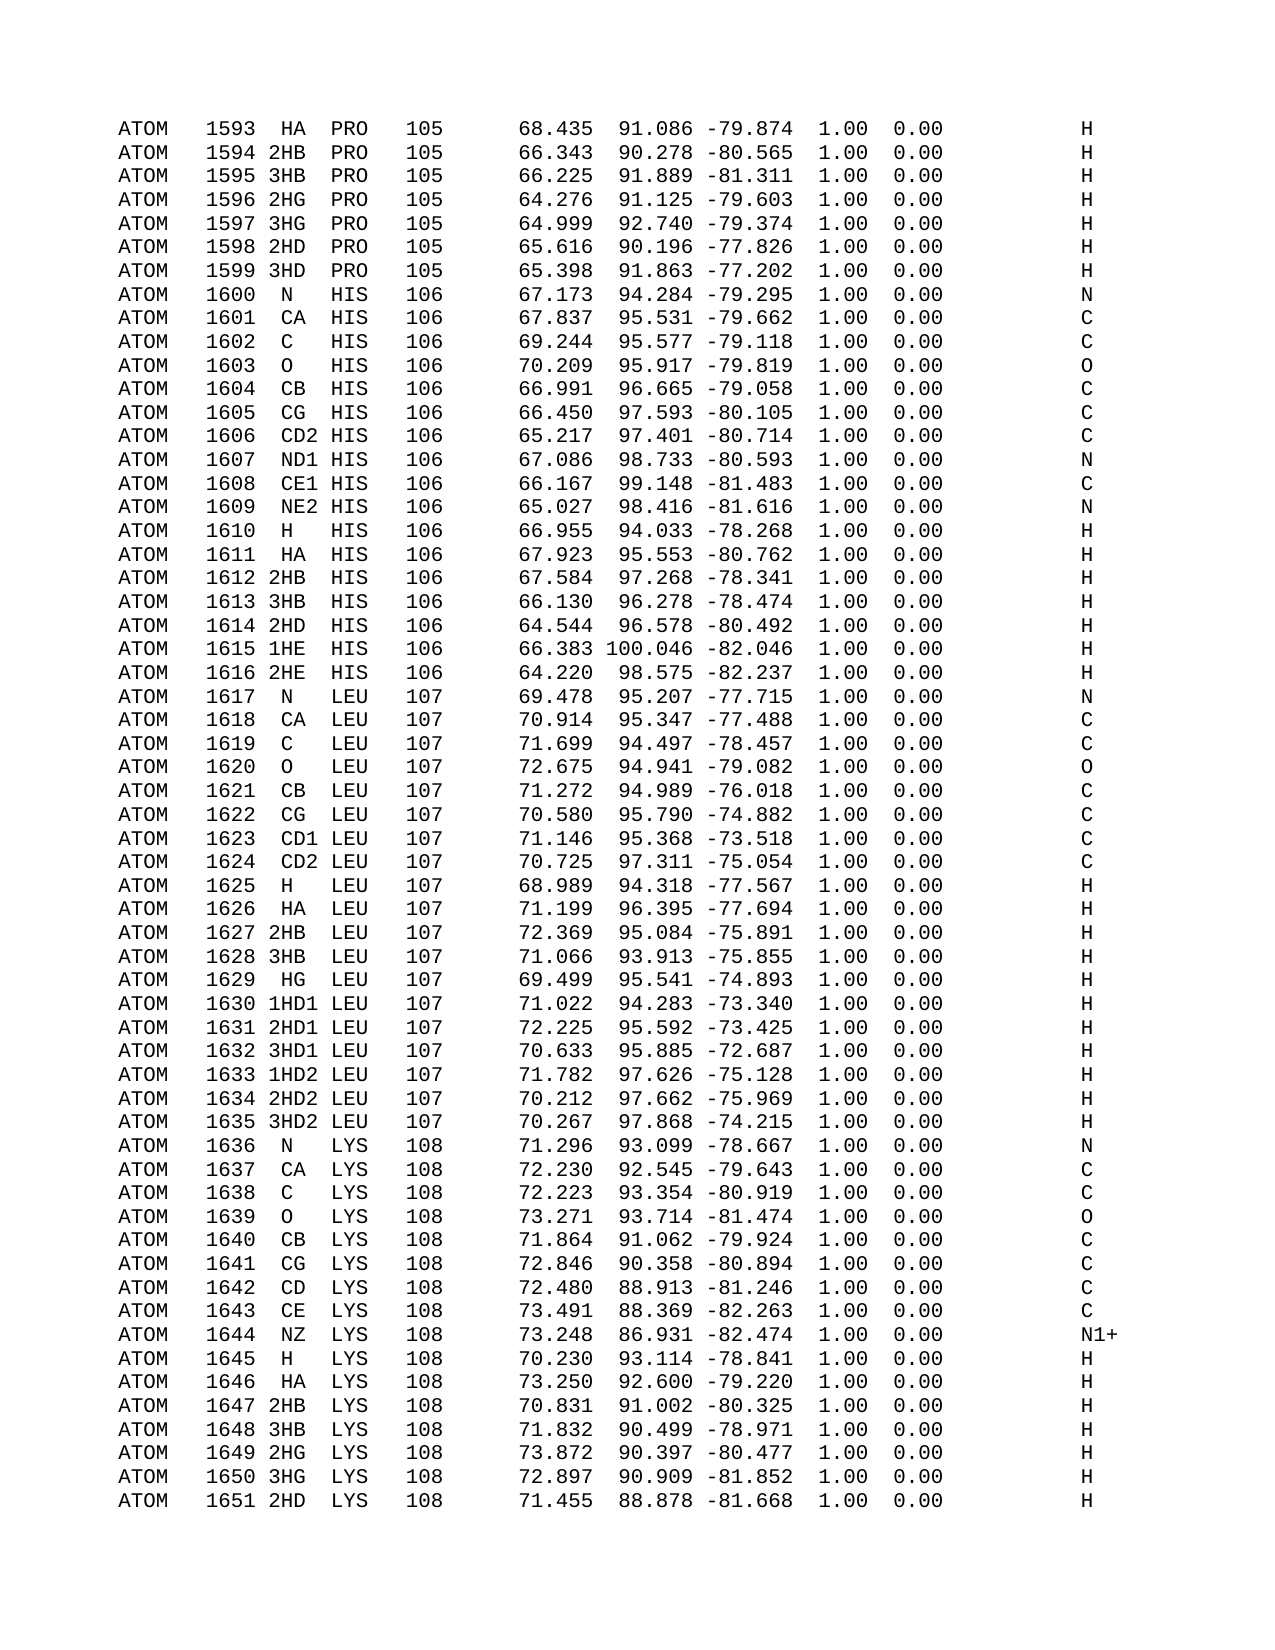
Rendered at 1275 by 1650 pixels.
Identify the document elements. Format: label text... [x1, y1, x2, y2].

text ATOM 1624 CD2 LEU 107 70.725 97.311 -75.054 1.00 0.00 C [118, 851, 1157, 875]
text ATOM 1639 O LYS 108 73.271 93.714 -81.474 1.00 0.00 O [118, 1206, 1157, 1229]
text ATOM 1646 HA LYS 108 73.250 92.600 -79.220 1.00 0.00 H [118, 1371, 1157, 1395]
text ATOM 1636 N LYS 108 71.296 93.099 -78.667 1.00 0.00 N [118, 1135, 1157, 1158]
text ATOM 1618 CA LEU 107 70.914 95.347 -77.488 1.00 0.00 C [118, 709, 1157, 733]
text ATOM 1621 CB LEU 107 71.272 94.989 -76.018 1.00 0.00 C [118, 780, 1157, 804]
text ATOM 1602 C HIS 106 69.244 95.577 -79.118 1.00 0.00 C [118, 331, 1157, 354]
text ATOM 1629 HG LEU 107 69.499 95.541 -74.893 1.00 0.00 H [118, 969, 1157, 993]
text ATOM 1595 3HB PRO 105 66.225 91.889 -81.311 1.00 0.00 H [118, 165, 1157, 189]
text ATOM 1607 ND1 HIS 106 67.086 98.733 -80.593 1.00 0.00 N [118, 449, 1157, 473]
text ATOM 1612 2HB HIS 106 67.584 97.268 -78.341 1.00 0.00 H [118, 567, 1157, 591]
text ATOM 1610 H HIS 106 66.955 94.033 -78.268 1.00 0.00 H [118, 520, 1157, 544]
text ATOM 1650 3HG LYS 108 72.897 90.909 -81.852 1.00 0.00 H [118, 1466, 1157, 1489]
text ATOM 1641 CG LYS 108 72.846 90.358 -80.894 1.00 0.00 C [118, 1253, 1157, 1277]
text ATOM 1651 2HD LYS 108 71.455 88.878 -81.668 1.00 0.00 H [118, 1489, 1157, 1513]
text ATOM 1597 3HG PRO 105 64.999 92.740 -79.374 1.00 0.00 H [118, 213, 1157, 236]
text ATOM 1622 CG LEU 107 70.580 95.790 -74.882 1.00 0.00 C [118, 804, 1157, 827]
text ATOM 1593 HA PRO 105 68.435 91.086 -79.874 1.00 0.00 H [118, 118, 1157, 142]
text ATOM 1649 2HG LYS 108 73.872 90.397 -80.477 1.00 0.00 H [118, 1442, 1157, 1466]
text ATOM 1615 1HE HIS 106 66.383 100.046 -82.046 1.00 0.00 H [118, 638, 1157, 662]
text ATOM 1645 H LYS 108 70.230 93.114 -78.841 1.00 0.00 H [118, 1348, 1157, 1371]
text ATOM 1644 NZ LYS 108 73.248 86.931 -82.474 1.00 0.00 N1+ [118, 1324, 1157, 1348]
text ATOM 1642 CD LYS 108 72.480 88.913 -81.246 1.00 0.00 C [118, 1277, 1157, 1300]
text ATOM 1616 2HE HIS 106 64.220 98.575 -82.237 1.00 0.00 H [118, 662, 1157, 686]
text ATOM 1617 N LEU 107 69.478 95.207 -77.715 1.00 0.00 N [118, 686, 1157, 709]
text ATOM 1633 1HD2 LEU 107 71.782 97.626 -75.128 1.00 0.00 H [118, 1064, 1157, 1088]
text ATOM 1640 CB LYS 108 71.864 91.062 -79.924 1.00 0.00 C [118, 1229, 1157, 1253]
text ATOM 1609 NE2 HIS 106 65.027 98.416 -81.616 1.00 0.00 N [118, 496, 1157, 520]
text ATOM 1619 C LEU 107 71.699 94.497 -78.457 1.00 0.00 C [118, 733, 1157, 757]
text ATOM 1603 O HIS 106 70.209 95.917 -79.819 1.00 0.00 O [118, 354, 1157, 378]
text ATOM 1614 2HD HIS 106 64.544 96.578 -80.492 1.00 0.00 H [118, 615, 1157, 638]
text ATOM 1606 CD2 HIS 106 65.217 97.401 -80.714 1.00 0.00 C [118, 426, 1157, 449]
text ATOM 1623 CD1 LEU 107 71.146 95.368 -73.518 1.00 0.00 C [118, 827, 1157, 851]
text ATOM 1631 2HD1 LEU 107 72.225 95.592 -73.425 1.00 0.00 H [118, 1017, 1157, 1040]
text ATOM 1628 3HB LEU 107 71.066 93.913 -75.855 1.00 0.00 H [118, 946, 1157, 969]
text ATOM 1634 2HD2 LEU 107 70.212 97.662 -75.969 1.00 0.00 H [118, 1088, 1157, 1111]
text ATOM 1598 2HD PRO 105 65.616 90.196 -77.826 1.00 0.00 H [118, 236, 1157, 260]
text ATOM 1611 HA HIS 106 67.923 95.553 -80.762 1.00 0.00 H [118, 544, 1157, 567]
text ATOM 1638 C LYS 108 72.223 93.354 -80.919 1.00 0.00 C [118, 1182, 1157, 1206]
text ATOM 1594 2HB PRO 105 66.343 90.278 -80.565 1.00 0.00 H [118, 142, 1157, 165]
text ATOM 1608 CE1 HIS 106 66.167 99.148 -81.483 1.00 0.00 C [118, 473, 1157, 496]
text ATOM 1599 3HD PRO 105 65.398 91.863 -77.202 1.00 0.00 H [118, 260, 1157, 284]
text ATOM 1630 1HD1 LEU 107 71.022 94.283 -73.340 1.00 0.00 H [118, 993, 1157, 1017]
text ATOM 1620 O LEU 107 72.675 94.941 -79.082 1.00 0.00 O [118, 757, 1157, 780]
text ATOM 1601 CA HIS 106 67.837 95.531 -79.662 1.00 0.00 C [118, 307, 1157, 331]
text ATOM 1637 CA LYS 108 72.230 92.545 -79.643 1.00 0.00 C [118, 1158, 1157, 1182]
text ATOM 1600 N HIS 106 67.173 94.284 -79.295 1.00 0.00 N [118, 284, 1157, 307]
text ATOM 1643 CE LYS 108 73.491 88.369 -82.263 1.00 0.00 C [118, 1300, 1157, 1324]
text ATOM 1627 2HB LEU 107 72.369 95.084 -75.891 1.00 0.00 H [118, 922, 1157, 946]
text ATOM 1625 H LEU 107 68.989 94.318 -77.567 1.00 0.00 H [118, 875, 1157, 898]
text ATOM 1632 3HD1 LEU 107 70.633 95.885 -72.687 1.00 0.00 H [118, 1040, 1157, 1064]
text ATOM 1605 CG HIS 106 66.450 97.593 -80.105 1.00 0.00 C [118, 402, 1157, 426]
text ATOM 1647 2HB LYS 108 70.831 91.002 -80.325 1.00 0.00 H [118, 1395, 1157, 1419]
text ATOM 1596 2HG PRO 105 64.276 91.125 -79.603 1.00 0.00 H [118, 189, 1157, 213]
text ATOM 1626 HA LEU 107 71.199 96.395 -77.694 1.00 0.00 H [118, 898, 1157, 922]
text ATOM 1648 3HB LYS 108 71.832 90.499 -78.971 1.00 0.00 H [118, 1419, 1157, 1442]
text ATOM 1635 3HD2 LEU 107 70.267 97.868 -74.215 1.00 0.00 H [118, 1111, 1157, 1135]
text ATOM 1604 CB HIS 106 66.991 96.665 -79.058 1.00 0.00 C [118, 378, 1157, 402]
text ATOM 1613 3HB HIS 106 66.130 96.278 -78.474 1.00 0.00 H [118, 591, 1157, 615]
